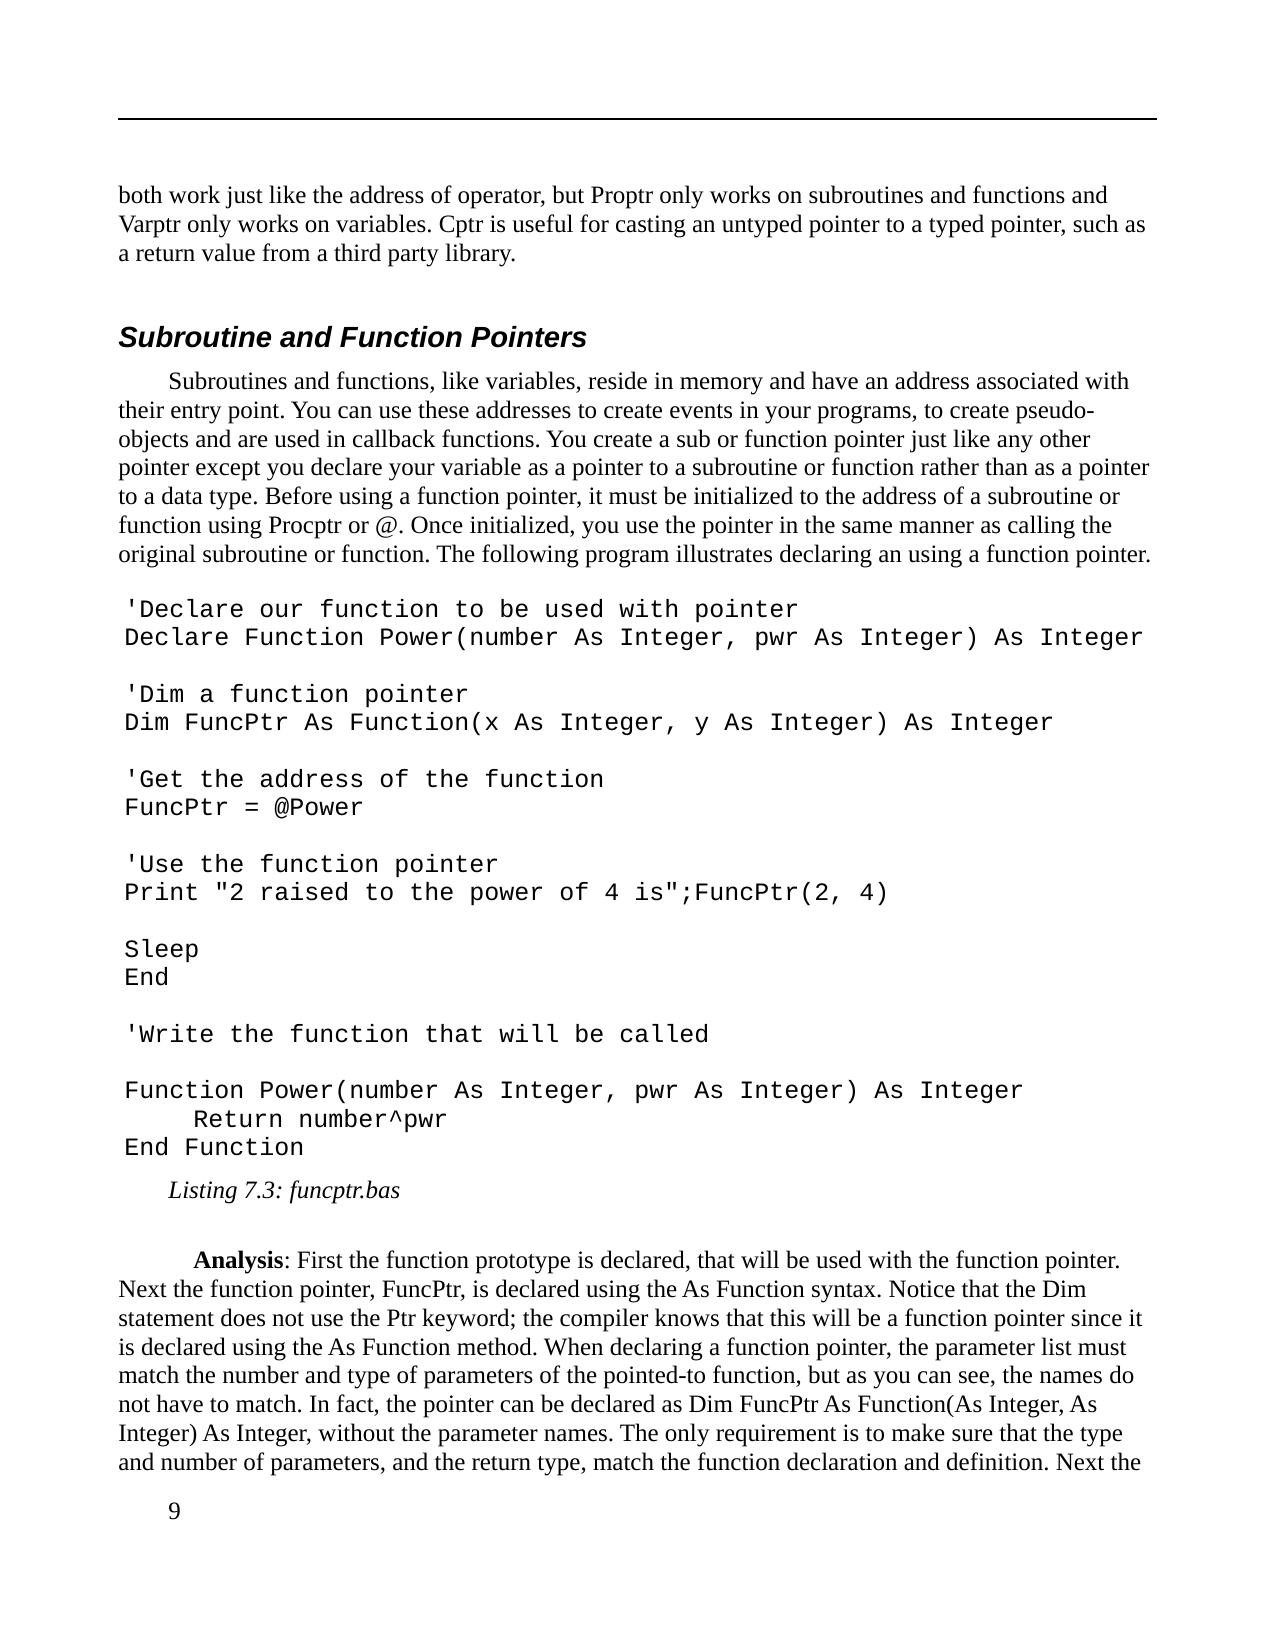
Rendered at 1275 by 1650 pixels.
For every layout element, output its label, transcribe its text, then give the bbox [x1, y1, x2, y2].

text Dim FuncPtr As Function(x As Integer, y As Integer) As Integer [118, 709, 1157, 738]
subtitle Subroutine and Function Pointers [118, 320, 1157, 354]
text End Function [118, 1134, 1157, 1163]
text Declare Function Power(number As Integer, pwr As Integer) As Integer [118, 624, 1157, 653]
text 'Use the function pointer [118, 851, 1157, 879]
text End [118, 964, 1157, 993]
text Subroutines and functions, like variables, reside in memory and have an address associated with their entry point. You can use these addresses to create events in your programs, to create pseudo-objects and are used in callback functions. You create a sub or function pointer just like any other pointer except you declare your variable as a pointer to a subroutine or function rather than as a pointer to a data type. Before using a function pointer, it must be initialized to the address of a subroutine or function using Procptr or @. Once initialized, you use the pointer in the same manner as calling the original subroutine or function. The following program illustrates declaring an using a function pointer. [118, 366, 1157, 567]
text FuncPtr = @Power [118, 794, 1157, 823]
text 'Get the address of the function [118, 766, 1157, 794]
text both work just like the address of operator, but Proptr only works on subroutines and functions and Varptr only works on variables. Cptr is useful for casting an untyped pointer to a typed pointer, such as a return value from a third party library. [118, 180, 1157, 266]
text Listing 7.3: funcptr.bas [118, 1175, 1157, 1204]
text Analysis: First the function prototype is declared, that will be used with the function pointer. Next the function pointer, FuncPtr, is declared using the As Function syntax. Notice that the Dim statement does not use the Ptr keyword; the compiler knows that this will be a function pointer since it is declared using the As Function method. When declaring a function pointer, the parameter list must match the number and type of parameters of the pointed-to function, but as you can see, the names do not have to match. In fact, the pointer can be declared as Dim FuncPtr As Function(As Integer, As Integer) As Integer, without the parameter names. The only requirement is to make sure that the type and number of parameters, and the return type, match the function declaration and definition. Next the [118, 1245, 1157, 1475]
text Function Power(number As Integer, pwr As Integer) As Integer [118, 1078, 1157, 1106]
text Print "2 raised to the power of 4 is";FuncPtr(2, 4) [118, 879, 1157, 908]
text Sleep [118, 936, 1157, 964]
text 'Write the function that will be called [118, 1021, 1157, 1049]
text Return number^pwr [118, 1106, 1157, 1134]
text 'Dim a function pointer [118, 681, 1157, 709]
text 'Declare our function to be used with pointer [118, 596, 1157, 624]
